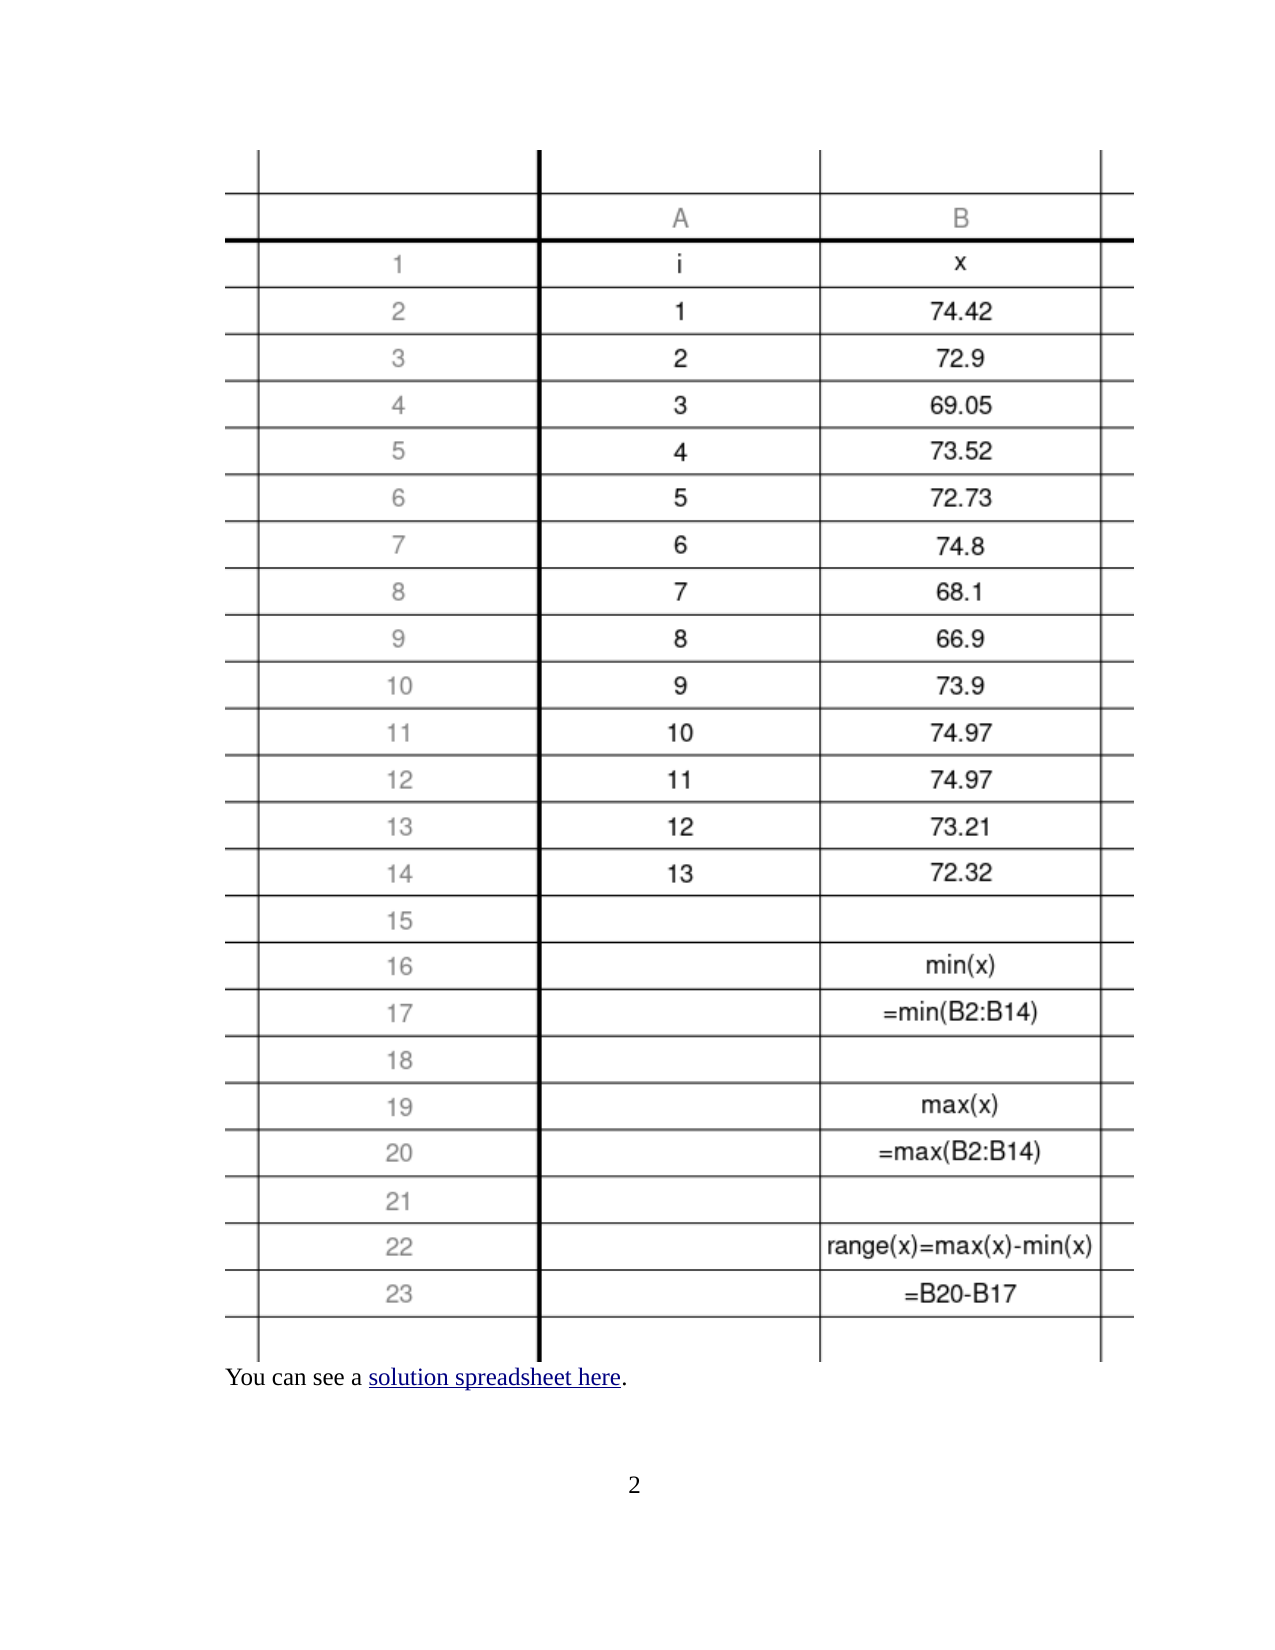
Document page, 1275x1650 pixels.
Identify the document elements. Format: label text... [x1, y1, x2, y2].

picture [225, 150, 1134, 1362]
list You can see a solution spreadsheet here. [187, 150, 1125, 1391]
